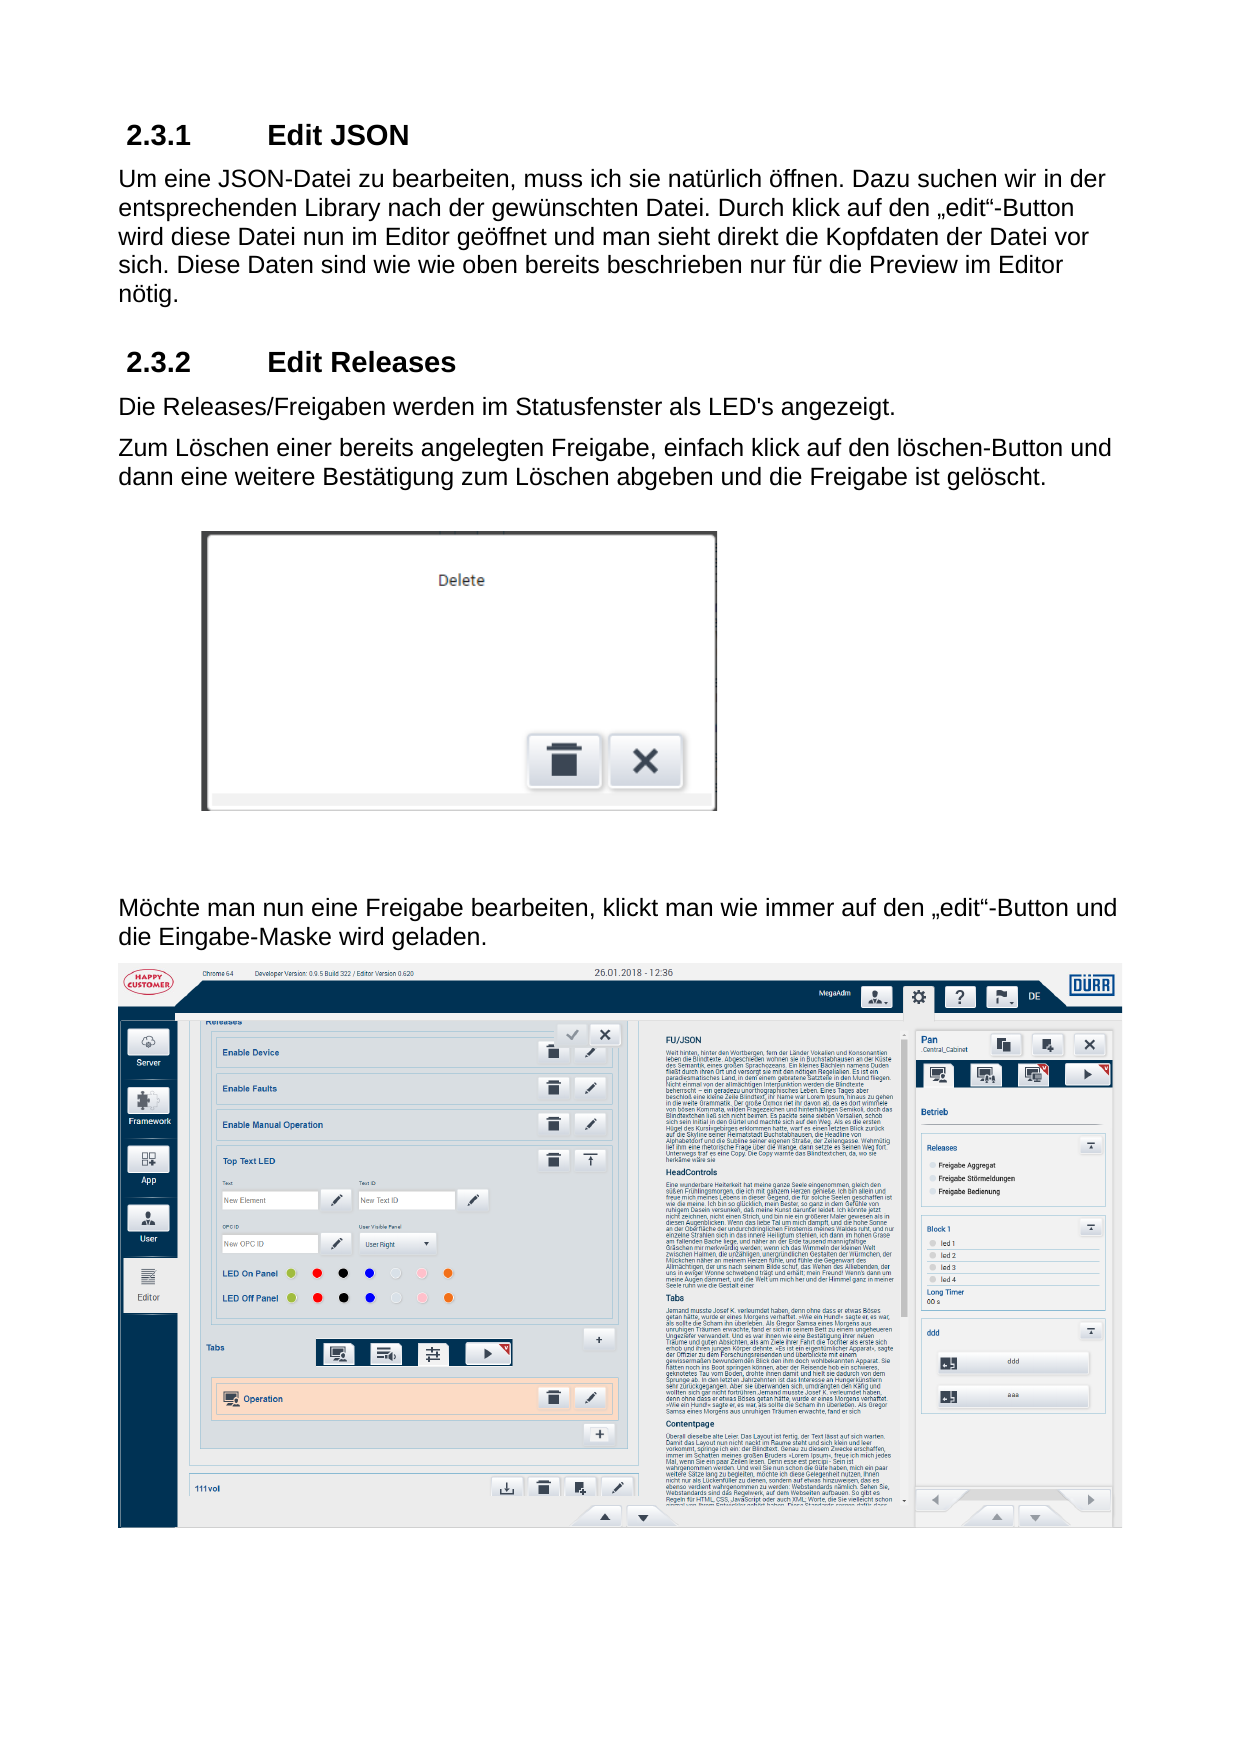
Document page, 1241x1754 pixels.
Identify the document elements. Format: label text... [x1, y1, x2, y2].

text Die Releases/Freigaben werden im Statusfenster als LED's angezeigt. [118, 391, 1122, 420]
text Zum Löschen einer bereits angelegten Freigabe, einfach klick auf den löschen-Button und dann eine weitere Bestätigung zum Löschen abgeben und die Freigabe ist gelöscht. [118, 433, 1122, 490]
text Möchte man nun eine Freigabe bearbeiten, klickt man wie immer auf den „edit“-Button und die Eingabe-Maske wird geladen. [118, 893, 1122, 951]
subtitle Edit Releases [118, 345, 1122, 379]
text Um eine JSON-Datei zu bearbeiten, muss ich sie natürlich öffnen. Dazu suchen wir in der entsprechenden Library nach der gewünschten Datei. Durch klick auf den „edit“-Button wird diese Datei nun im Editor geöffnet und man sieht direkt die Kopfdaten der Datei vor sich. Diese Daten sind wie wie oben bereits beschrieben nur für die Preview im Editor nötig. [118, 164, 1122, 308]
subtitle Edit JSON [118, 118, 1122, 152]
picture [118, 963, 1123, 1528]
